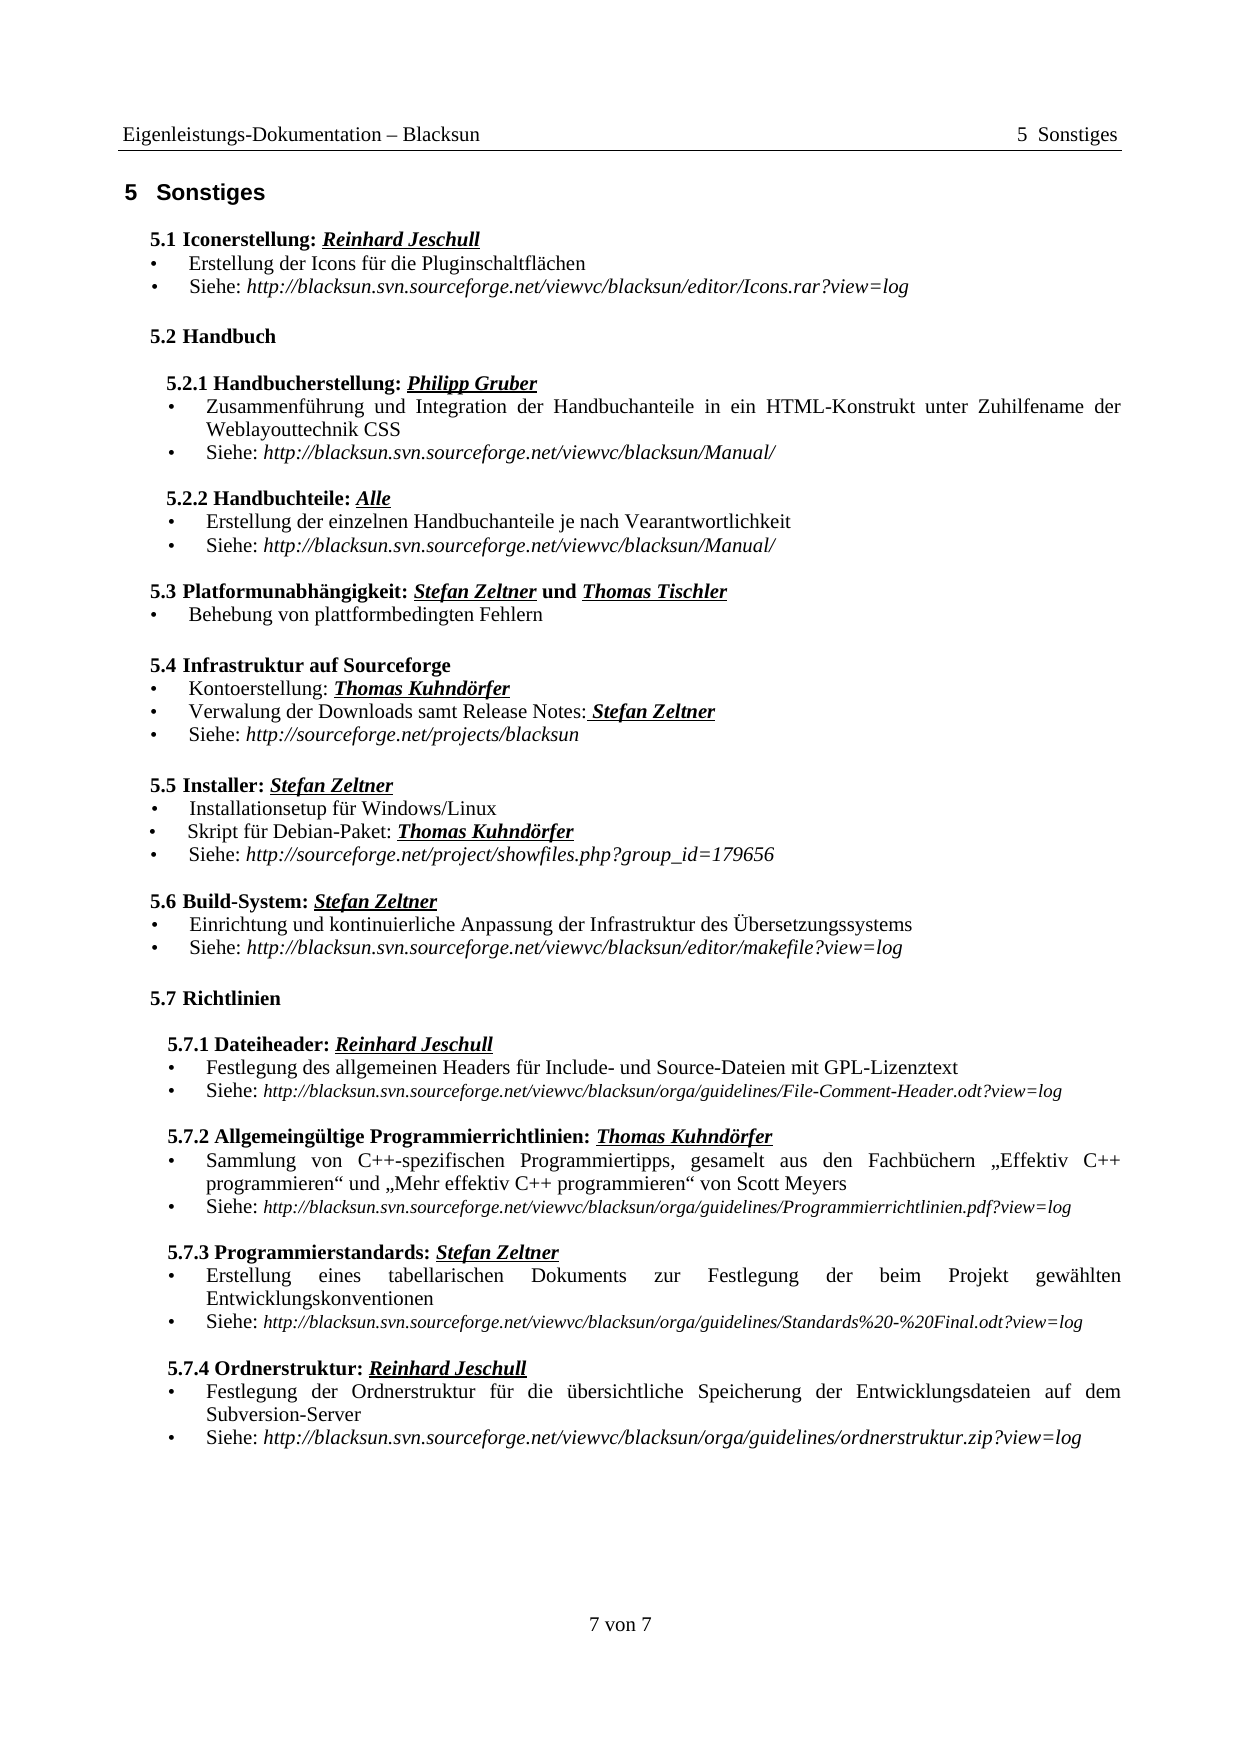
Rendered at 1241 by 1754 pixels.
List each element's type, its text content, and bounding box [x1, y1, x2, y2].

list Siehe: http://blacksun.svn.sourceforge.net/viewvc/blacksun/orga/guidelines/Standards%20-%20Final.odt?view=log [168, 1310, 1122, 1333]
list Einrichtung und kontinuierliche Anpassung der Infrastruktur des Übersetzungssystems [151, 913, 1122, 936]
list Zusammenführung und Integration der Handbuchanteile in ein HTML-Konstrukt unter Zuhilfename der Weblayouttechnik CSS [168, 395, 1122, 441]
list Festlegung des allgemeinen Headers für Include- und Source-Dateien mit GPL-Lizenztext [168, 1056, 1122, 1079]
list Festlegung der Ordnerstruktur für die übersichtliche Speicherung der Entwicklungsdateien auf dem Subversion-Server [168, 1380, 1122, 1426]
list Installationsetup für Windows/Linux [151, 797, 1122, 820]
list Sammlung von C++-spezifischen Programmiertipps, gesamelt aus den Fachbüchern „Effektiv C++ programmieren“ und „Mehr effektiv C++ programmieren“ von Scott Meyers [168, 1148, 1122, 1195]
subtitle Installer: Stefan Zeltner [145, 774, 1122, 797]
list Siehe: http://blacksun.svn.sourceforge.net/viewvc/blacksun/orga/guidelines/Programmierrichtlinien.pdf?view=log [168, 1195, 1122, 1218]
subtitle Build-System: Stefan Zeltner [145, 889, 1122, 913]
subtitle Dateiheader: Reinhard Jeschull [162, 1033, 1122, 1056]
subtitle Handbuchteile: Alle [161, 487, 1122, 510]
list Siehe: http://sourceforge.net/projects/blacksun [150, 723, 1122, 746]
subtitle Allgemeingültige Programmierrichtlinien: Thomas Kuhndörfer [162, 1125, 1122, 1148]
subtitle Infrastruktur auf Sourceforge [145, 654, 1122, 677]
subtitle Iconerstellung: Reinhard Jeschull [145, 228, 1122, 251]
list Siehe: http://blacksun.svn.sourceforge.net/viewvc/blacksun/Manual/ [168, 441, 1122, 464]
list Erstellung eines tabellarischen Dokuments zur Festlegung der beim Projekt gewählten Entwicklungskonventionen [168, 1264, 1122, 1310]
subtitle Handbucherstellung: Philipp Gruber [161, 372, 1122, 395]
list Erstellung der einzelnen Handbuchanteile je nach Vearantwortlichkeit [168, 510, 1122, 533]
list Skript für Debian-Paket: Thomas Kuhndörfer [118, 820, 1122, 843]
subtitle Platformunabhängigkeit: Stefan Zeltner und Thomas Tischler [145, 580, 1122, 603]
list Siehe: http://blacksun.svn.sourceforge.net/viewvc/blacksun/orga/guidelines/ordnerstruktur.zip?view=log [168, 1426, 1122, 1449]
list Verwalung der Downloads samt Release Notes: Stefan Zeltner [150, 700, 1122, 723]
subtitle Richtlinien [145, 987, 1122, 1010]
list Siehe: http://blacksun.svn.sourceforge.net/viewvc/blacksun/editor/makefile?view=log [151, 936, 1122, 959]
list Siehe: http://blacksun.svn.sourceforge.net/viewvc/blacksun/editor/Icons.rar?view=log [151, 274, 1122, 298]
subtitle Handbuch [145, 325, 1122, 348]
subtitle Ordnerstruktur: Reinhard Jeschull [162, 1357, 1122, 1380]
list Siehe: http://blacksun.svn.sourceforge.net/viewvc/blacksun/orga/guidelines/File-Comment-Header.odt?view=log [168, 1079, 1122, 1102]
list Siehe: http://sourceforge.net/project/showfiles.php?group_id=179656 [150, 843, 1122, 866]
list Behebung von plattformbedingten Fehlern [150, 603, 1122, 626]
subtitle Sonstiges [118, 179, 1122, 205]
list Erstellung der Icons für die Pluginschaltflächen [150, 251, 1122, 274]
list Kontoerstellung: Thomas Kuhndörfer [150, 677, 1122, 700]
subtitle Programmierstandards: Stefan Zeltner [162, 1241, 1122, 1264]
list Siehe: http://blacksun.svn.sourceforge.net/viewvc/blacksun/Manual/ [168, 533, 1122, 557]
